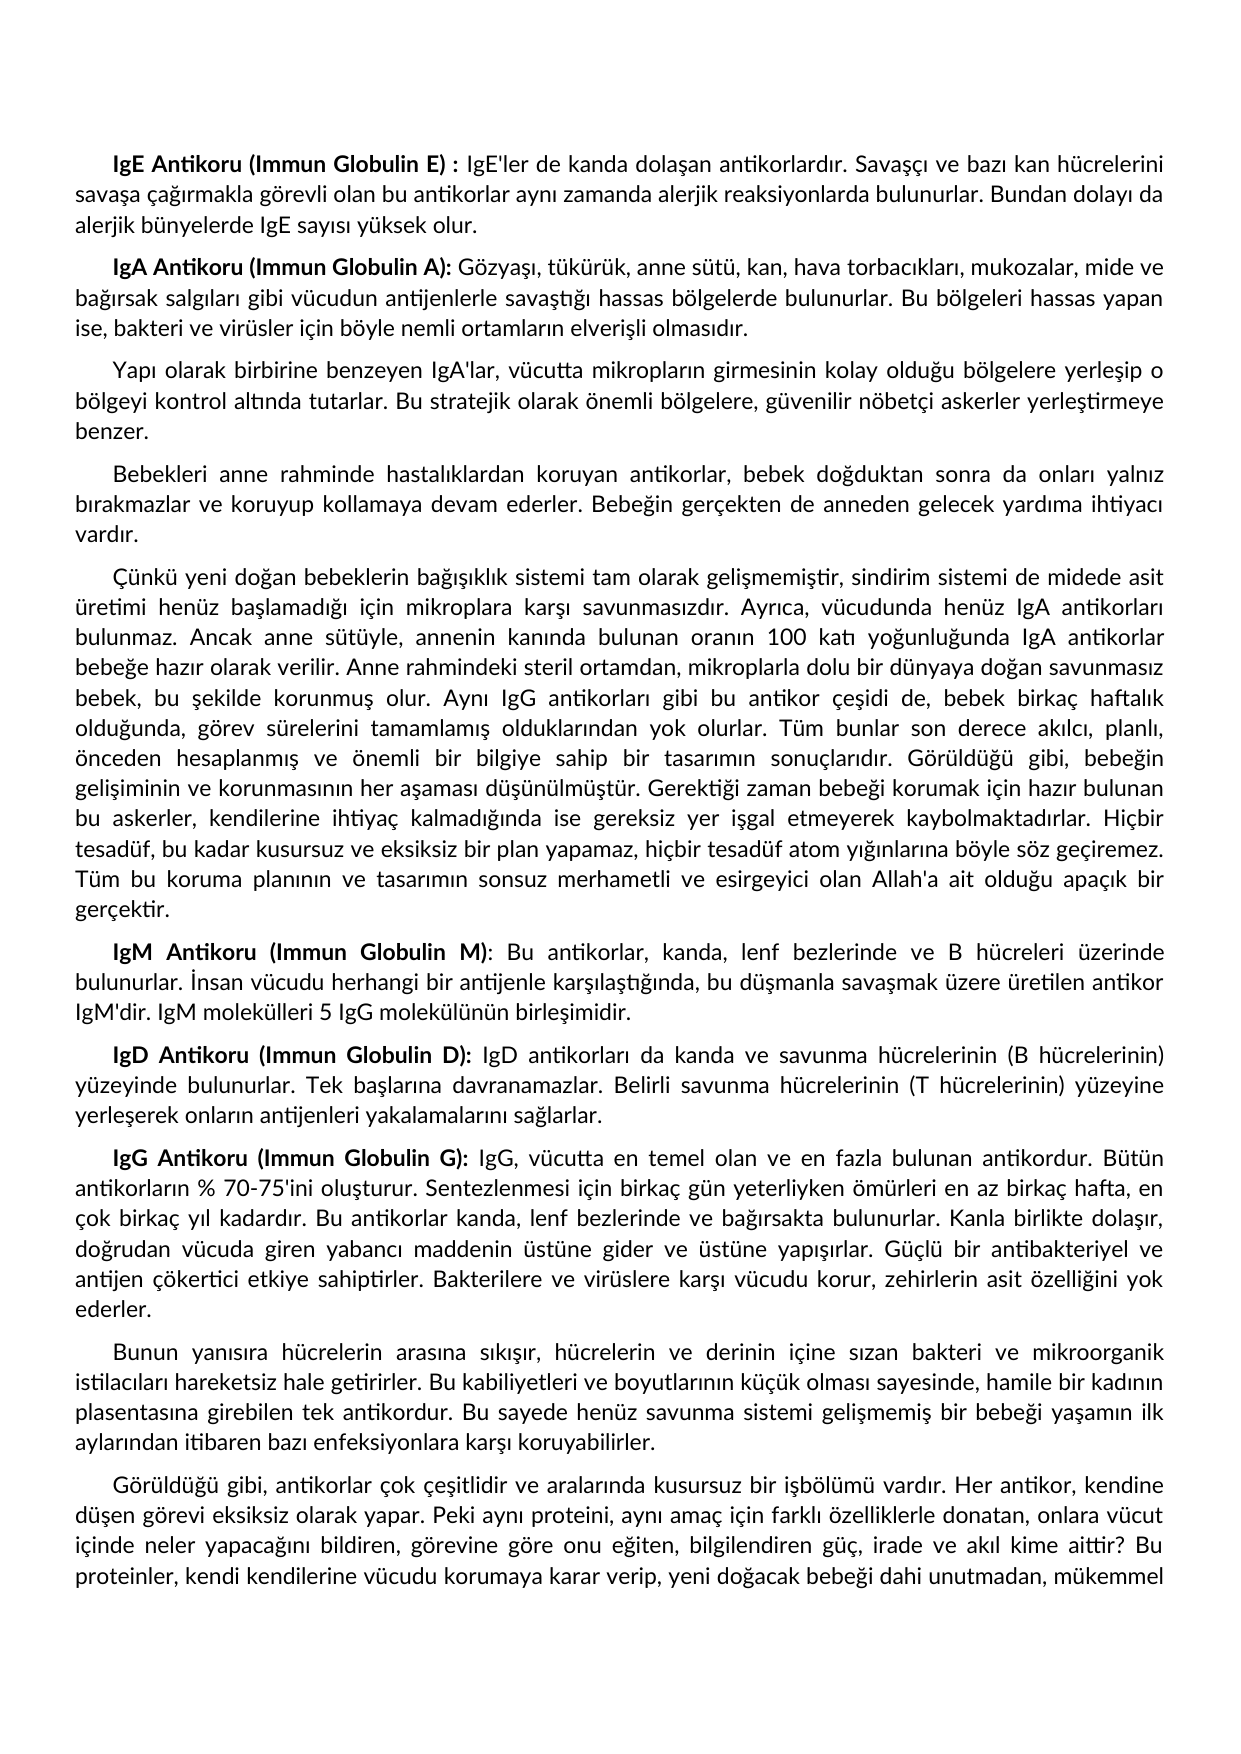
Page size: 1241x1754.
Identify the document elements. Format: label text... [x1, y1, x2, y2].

text IgA Antikoru (Immun Globulin A): Gözyaşı, tükürük, anne sütü, kan, hava torbacıkları, mukozalar, mide ve bağırsak salgıları gibi vücudun antijenlerle savaştığı hassas bölgelerde bulunurlar. Bu bölgeleri hassas yapan ise, bakteri ve virüsler için böyle nemli ortamların elverişli olmasıdır. [75, 253, 1165, 341]
text Bebekleri anne rahminde hastalıklardan koruyan antikorlar, bebek doğduktan sonra da onları yalnız bırakmazlar ve koruyup kollamaya devam ederler. Bebeğin gerçekten de anneden gelecek yardıma ihtiyacı vardır. [75, 459, 1165, 547]
text Yapı olarak birbirine benzeyen IgA'lar, vücutta mikropların girmesinin kolay olduğu bölgelere yerleşip o bölgeyi kontrol altında tutarlar. Bu stratejik olarak önemli bölgelere, güvenilir nöbetçi askerler yerleştirmeye benzer. [75, 356, 1165, 444]
text IgE Antikoru (Immun Globulin E) : IgE'ler de kanda dolaşan antikorlardır. Savaşçı ve bazı kan hücrelerini savaşa çağırmakla görevli olan bu antikorlar aynı zamanda alerjik reaksiyonlarda bulunurlar. Bundan dolayı da alerjik bünyelerde IgE sayısı yüksek olur. [75, 150, 1165, 238]
text Çünkü yeni doğan bebeklerin bağışıklık sistemi tam olarak gelişmemiştir, sindirim sistemi de midede asit üretimi henüz başlamadığı için mikroplara karşı savunmasızdır. Ayrıca, vücudunda henüz IgA antikorları bulunmaz. Ancak anne sütüyle, annenin kanında bulunan oranın 100 katı yoğunluğunda IgA antikorlar bebeğe hazır olarak verilir. Anne rahmindeki steril ortamdan, mikroplarla dolu bir dünyaya doğan savunmasız bebek, bu şekilde korunmuş olur. Aynı IgG antikorları gibi bu antikor çeşidi de, bebek birkaç haftalık olduğunda, görev sürelerini tamamlamış olduklarından yok olurlar. Tüm bunlar son derece akılcı, planlı, önceden hesaplanmış ve önemli bir bilgiye sahip bir tasarımın sonuçlarıdır. Görüldüğü gibi, bebeğin gelişiminin ve korunmasının her aşaması düşünülmüştür. Gerektiği zaman bebeği korumak için hazır bulunan bu askerler, kendilerine ihtiyaç kalmadığında ise gereksiz yer işgal etmeyerek kaybolmaktadırlar. Hiçbir tesadüf, bu kadar kusursuz ve eksiksiz bir plan yapamaz, hiçbir tesadüf atom yığınlarına böyle söz geçiremez. Tüm bu koruma planının ve tasarımın sonsuz merhametli ve esirgeyici olan Allah'a ait olduğu apaçık bir gerçektir. [75, 562, 1165, 922]
text Görüldüğü gibi, antikorlar çok çeşitlidir ve aralarında kusursuz bir işbölümü vardır. Her antikor, kendine düşen görevi eksiksiz olarak yapar. Peki aynı proteini, aynı amaç için farklı özelliklerle donatan, onlara vücut içinde neler yapacağını bildiren, görevine göre onu eğiten, bilgilendiren güç, irade ve akıl kime aittir? Bu proteinler, kendi kendilerine vücudu korumaya karar verip, yeni doğacak bebeği dahi unutmadan, mükemmel [75, 1471, 1165, 1589]
text IgD Antikoru (Immun Globulin D): IgD antikorları da kanda ve savunma hücrelerinin (B hücrelerinin) yüzeyinde bulunurlar. Tek başlarına davranamazlar. Belirli savunma hücrelerinin (T hücrelerinin) yüzeyine yerleşerek onların antijenleri yakalamalarını sağlarlar. [75, 1041, 1165, 1128]
text IgM Antikoru (Immun Globulin M): Bu antikorlar, kanda, lenf bezlerinde ve B hücreleri üzerinde bulunurlar. İnsan vücudu herhangi bir antijenle karşılaştığında, bu düşmanla savaşmak üzere üretilen antikor IgM'dir. IgM molekülleri 5 IgG molekülünün birleşimidir. [75, 937, 1165, 1025]
text Bunun yanısıra hücrelerin arasına sıkışır, hücrelerin ve derinin içine sızan bakteri ve mikroorganik istilacıları hareketsiz hale getirirler. Bu kabiliyetleri ve boyutlarının küçük olması sayesinde, hamile bir kadının plasentasına girebilen tek antikordur. Bu sayede henüz savunma sistemi gelişmemiş bir bebeği yaşamın ilk aylarından itibaren bazı enfeksiyonlara karşı koruyabilirler. [75, 1337, 1165, 1456]
text IgG Antikoru (Immun Globulin G): IgG, vücutta en temel olan ve en fazla bulunan antikordur. Bütün antikorların % 70-75'ini oluşturur. Sentezlenmesi için birkaç gün yeterliyken ömürleri en az birkaç hafta, en çok birkaç yıl kadardır. Bu antikorlar kanda, lenf bezlerinde ve bağırsakta bulunurlar. Kanla birlikte dolaşır, doğrudan vücuda giren yabancı maddenin üstüne gider ve üstüne yapışırlar. Güçlü bir antibakteriyel ve antijen çökertici etkiye sahiptirler. Bakterilere ve virüslere karşı vücudu korur, zehirlerin asit özelliğini yok ederler. [75, 1144, 1165, 1322]
